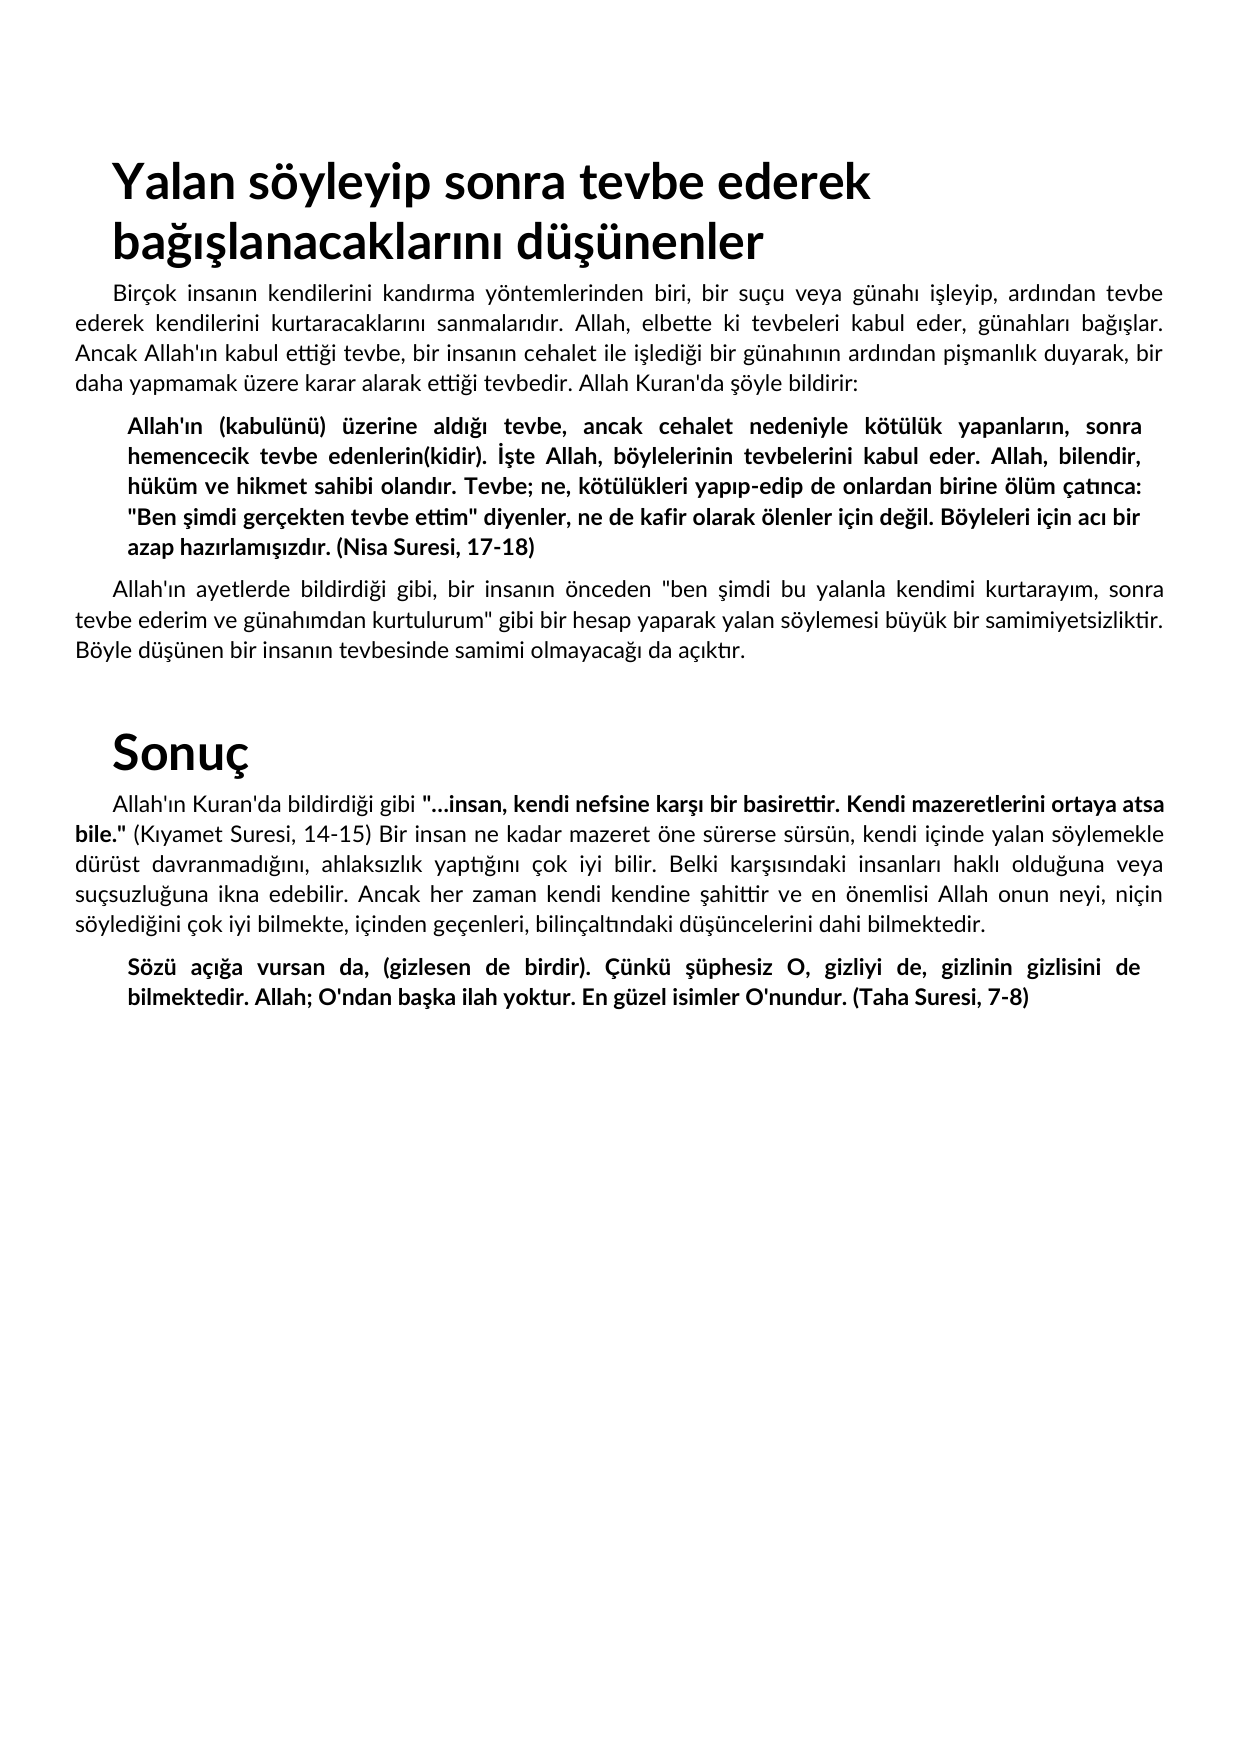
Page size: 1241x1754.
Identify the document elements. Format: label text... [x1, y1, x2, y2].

text Allah'ın Kuran'da bildirdiği gibi "…insan, kendi nefsine karşı bir basirettir. Kendi mazeretlerini ortaya atsa bile." (Kıyamet Suresi, 14-15) Bir insan ne kadar mazeret öne sürerse sürsün, kendi içinde yalan söylemekle dürüst davranmadığını, ahlaksızlık yaptığını çok iyi bilir. Belki karşısındaki insanları haklı olduğuna veya suçsuzluğuna ikna edebilir. Ancak her zaman kendi kendine şahittir ve en önemlisi Allah onun neyi, niçin söylediğini çok iyi bilmekte, içinden geçenleri, bilinçaltındaki düşüncelerini dahi bilmektedir. [75, 789, 1165, 938]
text Allah'ın (kabulünü) üzerine aldığı tevbe, ancak cehalet nedeniyle kötülük yapanların, sonra hemencecik tevbe edenlerin(kidir). İşte Allah, böylelerinin tevbelerini kabul eder. Allah, bilendir, hüküm ve hikmet sahibi olandır. Tevbe; ne, kötülükleri yapıp-edip de onlardan birine ölüm çatınca: "Ben şimdi gerçekten tevbe ettim" diyenler, ne de kafir olarak ölenler için değil. Böyleleri için acı bir azap hazırlamışızdır. (Nisa Suresi, 17-18) [127, 412, 1143, 560]
text Sözü açığa vursan da, (gizlesen de birdir). Çünkü şüphesiz O, gizliyi de, gizlinin gizlisini de bilmektedir. Allah; O'ndan başka ilah yoktur. En güzel isimler O'nundur. (Taha Suresi, 7-8) [127, 953, 1143, 1011]
text Allah'ın ayetlerde bildirdiği gibi, bir insanın önceden "ben şimdi bu yalanla kendimi kurtarayım, sonra tevbe ederim ve günahımdan kurtulurum" gibi bir hesap yaparak yalan söylemesi büyük bir samimiyetsizliktir. Böyle düşünen bir insanın tevbesinde samimi olmayacağı da açıktır. [75, 575, 1165, 663]
subtitle Yalan söyleyip sonra tevbe ederek bağışlanacaklarını düşünenler [112, 150, 1165, 270]
text Birçok insanın kendilerini kandırma yöntemlerinden biri, bir suçu veya günahı işleyip, ardından tevbe ederek kendilerini kurtaracaklarını sanmalarıdır. Allah, elbette ki tevbeleri kabul eder, günahları bağışlar. Ancak Allah'ın kabul ettiği tevbe, bir insanın cehalet ile işlediği bir günahının ardından pişmanlık duyarak, bir daha yapmamak üzere karar alarak ettiği tevbedir. Allah Kuran'da şöyle bildirir: [75, 278, 1165, 396]
subtitle Sonuç [112, 721, 1165, 781]
